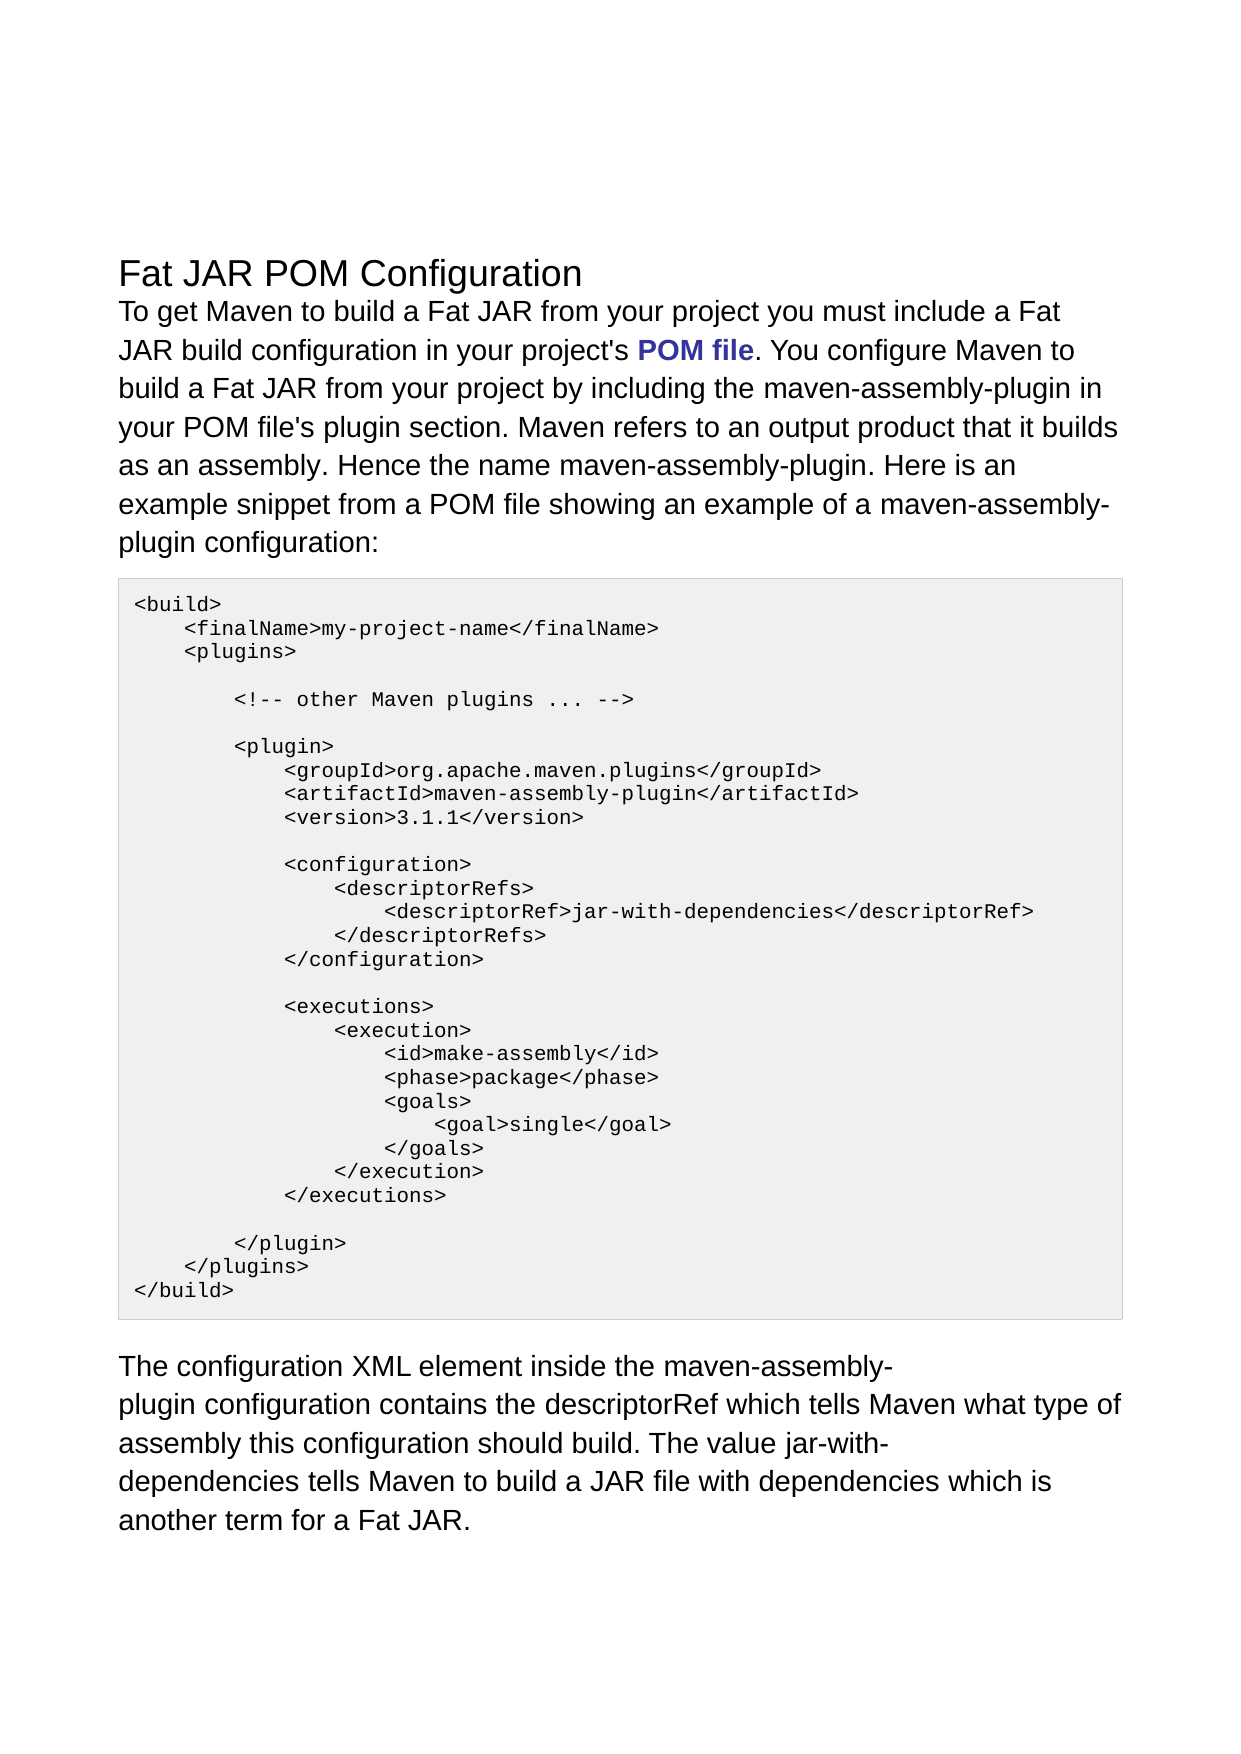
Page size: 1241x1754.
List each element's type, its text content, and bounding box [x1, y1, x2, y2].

text </build> [119, 1264, 1122, 1319]
text <plugins> [119, 626, 1122, 649]
text </configuration> [119, 933, 1122, 957]
text <groupId>org.apache.maven.plugins</groupId> [119, 744, 1122, 767]
text <descriptorRef>jar-with-dependencies</descriptorRef> [119, 886, 1122, 909]
text <goal>single</goal> [119, 1098, 1122, 1122]
text <version>3.1.1</version> [119, 791, 1122, 815]
text </plugin> [119, 1217, 1122, 1240]
text <configuration> [119, 838, 1122, 862]
text </goals> [119, 1122, 1122, 1146]
text <descriptorRefs> [119, 862, 1122, 886]
text <plugin> [119, 720, 1122, 744]
text </plugins> [119, 1240, 1122, 1264]
text <finalName>my-project-name</finalName> [119, 602, 1122, 626]
text </executions> [119, 1169, 1122, 1193]
text To get Maven to build a Fat JAR from your project you must include a Fat JAR build configuration in your project's POM file. You configure Maven to build a Fat JAR from your project by including the maven-assembly-plugin in your POM file's plugin section. Maven refers to an output product that it builds as an assembly. Hence the name maven-assembly-plugin. Here is an example snippet from a POM file showing an example of a maven-assembly-plugin configuration: [118, 294, 1122, 559]
text The configuration XML element inside the maven-assembly-plugin configuration contains the descriptorRef which tells Maven what type of assembly this configuration should build. The value jar-with-dependencies tells Maven to build a JAR file with dependencies which is another term for a Fat JAR. [118, 1349, 1122, 1536]
text <execution> [119, 1004, 1122, 1028]
text </descriptorRefs> [119, 909, 1122, 933]
text <!-- other Maven plugins ... --> [119, 673, 1122, 697]
text </execution> [119, 1146, 1122, 1169]
subtitle Fat JAR POM Configuration [118, 251, 1122, 294]
text <executions> [119, 980, 1122, 1004]
text <build> [119, 579, 1122, 602]
text <goals> [119, 1075, 1122, 1098]
text <phase>package</phase> [119, 1051, 1122, 1075]
text <id>make-assembly</id> [119, 1028, 1122, 1051]
text <artifactId>maven-assembly-plugin</artifactId> [119, 767, 1122, 791]
